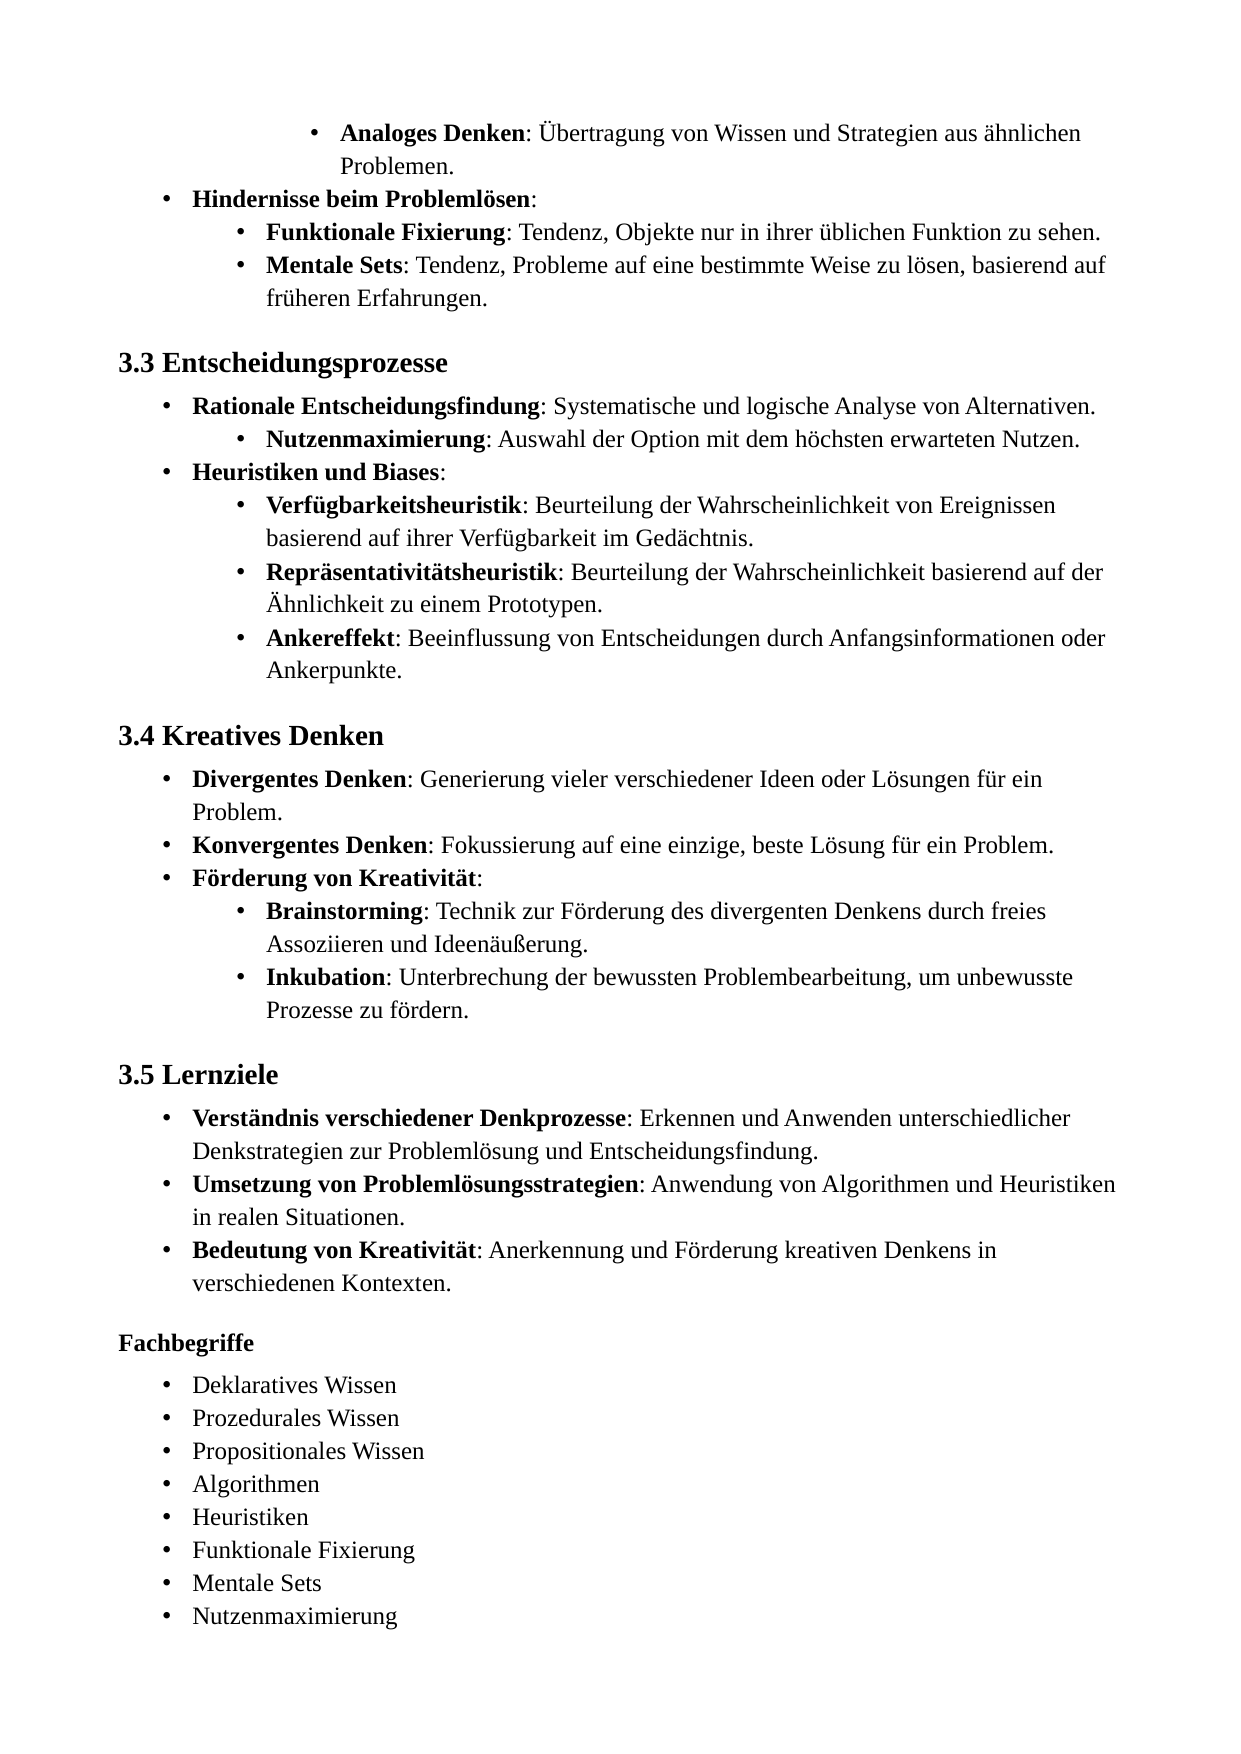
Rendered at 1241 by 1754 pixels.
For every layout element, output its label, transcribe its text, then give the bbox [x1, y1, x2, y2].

list Konvergentes Denken: Fokussierung auf eine einzige, beste Lösung für ein Problem. [162, 830, 1122, 859]
list Heuristiken [162, 1502, 1122, 1531]
list Rationale Entscheidungsfindung: Systematische und logische Analyse von Alternativen. [162, 391, 1122, 420]
list Mentale Sets: Tendenz, Probleme auf eine bestimmte Weise zu lösen, basierend auf früheren Erfahrungen. [236, 250, 1122, 312]
list Deklaratives Wissen [162, 1370, 1122, 1398]
list Hindernisse beim Problemlösen: [162, 184, 1122, 213]
list Heuristiken und Biases: [162, 457, 1122, 486]
subtitle 3.3 Entscheidungsprozesse [118, 345, 1122, 379]
subtitle Fachbegriffe [118, 1328, 1122, 1357]
list Nutzenmaximierung: Auswahl der Option mit dem höchsten erwarteten Nutzen. [236, 424, 1122, 453]
list Repräsentativitätsheuristik: Beurteilung der Wahrscheinlichkeit basierend auf der Ähnlichkeit zu einem Prototypen. [236, 557, 1122, 618]
list Umsetzung von Problemlösungsstrategien: Anwendung von Algorithmen und Heuristiken in realen Situationen. [162, 1169, 1122, 1231]
list Verständnis verschiedener Denkprozesse: Erkennen und Anwenden unterschiedlicher Denkstrategien zur Problemlösung und Entscheidungsfindung. [162, 1103, 1122, 1165]
list Funktionale Fixierung: Tendenz, Objekte nur in ihrer üblichen Funktion zu sehen. [236, 217, 1122, 246]
list Mentale Sets [162, 1568, 1122, 1597]
list Ankereffekt: Beeinflussung von Entscheidungen durch Anfangsinformationen oder Ankerpunkte. [236, 623, 1122, 684]
list Algorithmen [162, 1469, 1122, 1497]
list Inkubation: Unterbrechung der bewussten Problembearbeitung, um unbewusste Prozesse zu fördern. [236, 962, 1122, 1024]
list Nutzenmaximierung [162, 1601, 1122, 1629]
list Brainstorming: Technik zur Förderung des divergenten Denkens durch freies Assoziieren und Ideenäußerung. [236, 896, 1122, 958]
list Divergentes Denken: Generierung vieler verschiedener Ideen oder Lösungen für ein Problem. [162, 764, 1122, 826]
list Bedeutung von Kreativität: Anerkennung und Förderung kreativen Denkens in verschiedenen Kontexten. [162, 1235, 1122, 1297]
list Förderung von Kreativität: [162, 863, 1122, 892]
list Verfügbarkeitsheuristik: Beurteilung der Wahrscheinlichkeit von Ereignissen basierend auf ihrer Verfügbarkeit im Gedächtnis. [236, 491, 1122, 552]
list Funktionale Fixierung [162, 1535, 1122, 1563]
list Analoges Denken: Übertragung von Wissen und Strategien aus ähnlichen Problemen. [310, 118, 1122, 180]
list Prozedurales Wissen [162, 1403, 1122, 1431]
list Propositionales Wissen [162, 1436, 1122, 1464]
subtitle 3.5 Lernziele [118, 1057, 1122, 1091]
subtitle 3.4 Kreatives Denken [118, 718, 1122, 751]
